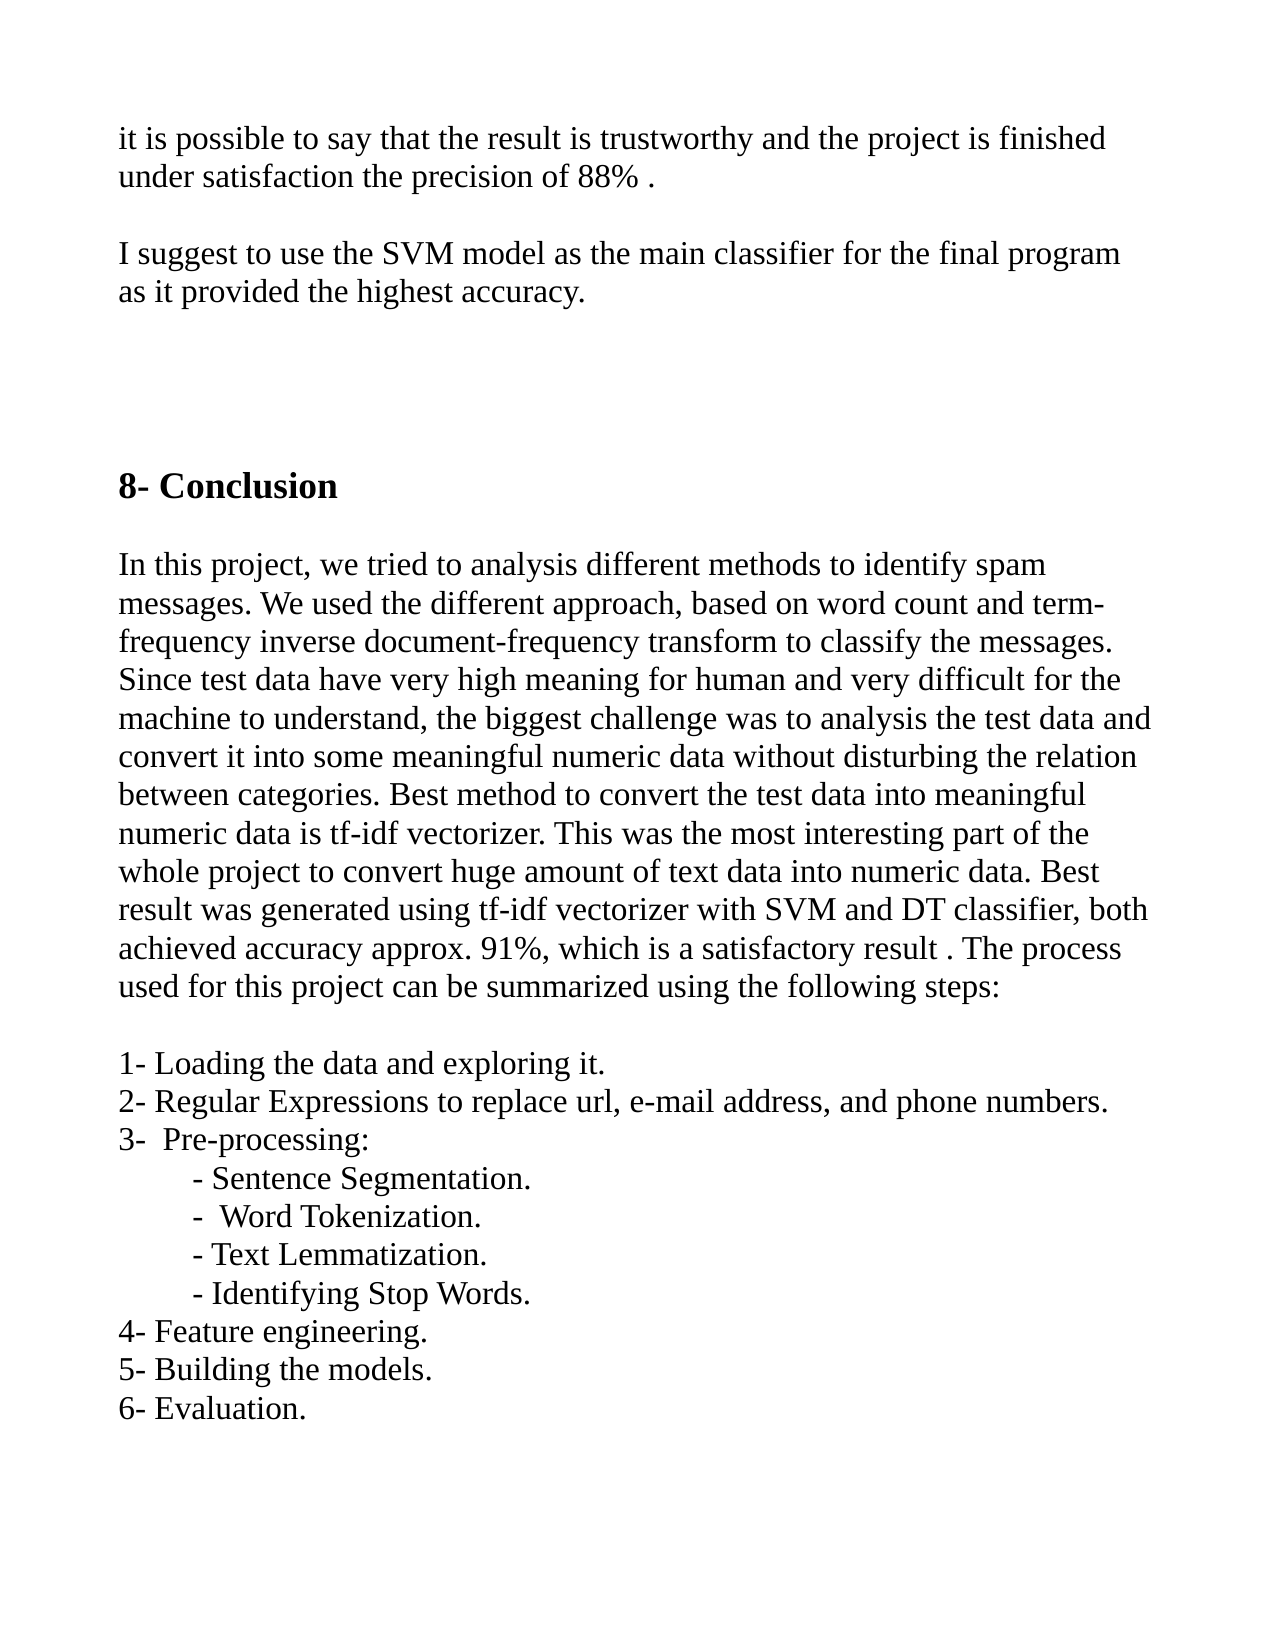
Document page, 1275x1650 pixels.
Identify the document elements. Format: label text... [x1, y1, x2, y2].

text 6- Evaluation. [118, 1388, 1157, 1426]
text 1- Loading the data and exploring it. [118, 1043, 1157, 1081]
text 2- Regular Expressions to replace url, e-mail address, and phone numbers. [118, 1081, 1157, 1119]
text 5- Building the models. [118, 1349, 1157, 1388]
text I suggest to use the SVM model as the main classifier for the final program as it provided the highest accuracy. [118, 233, 1157, 310]
text it is possible to say that the result is trustworthy and the project is finished [118, 118, 1157, 156]
text - Text Lemmatization. [118, 1234, 1157, 1273]
text 3- Pre-processing: [118, 1119, 1157, 1158]
text - Sentence Segmentation. [118, 1158, 1157, 1196]
text In this project, we tried to analysis different methods to identify spam messages. We used the different approach, based on word count and term-frequency inverse document-frequency transform to classify the messages. Since test data have very high meaning for human and very difficult for the machine to understand, the biggest challenge was to analysis the test data and convert it into some meaningful numeric data without disturbing the relation between categories. Best method to convert the test data into meaningful numeric data is tf-idf vectorizer. This was the most interesting part of the whole project to convert huge amount of text data into numeric data. Best result was generated using tf-idf vectorizer with SVM and DT classifier, both achieved accuracy approx. 91%, which is a satisfactory result . The process used for this project can be summarized using the following steps: [118, 544, 1157, 1004]
text 8- Conclusion [118, 463, 1157, 506]
text - Word Tokenization. [118, 1196, 1157, 1234]
text 4- Feature engineering. [118, 1311, 1157, 1349]
text under satisfaction the precision of 88% . [118, 156, 1157, 195]
text - Identifying Stop Words. [118, 1273, 1157, 1311]
